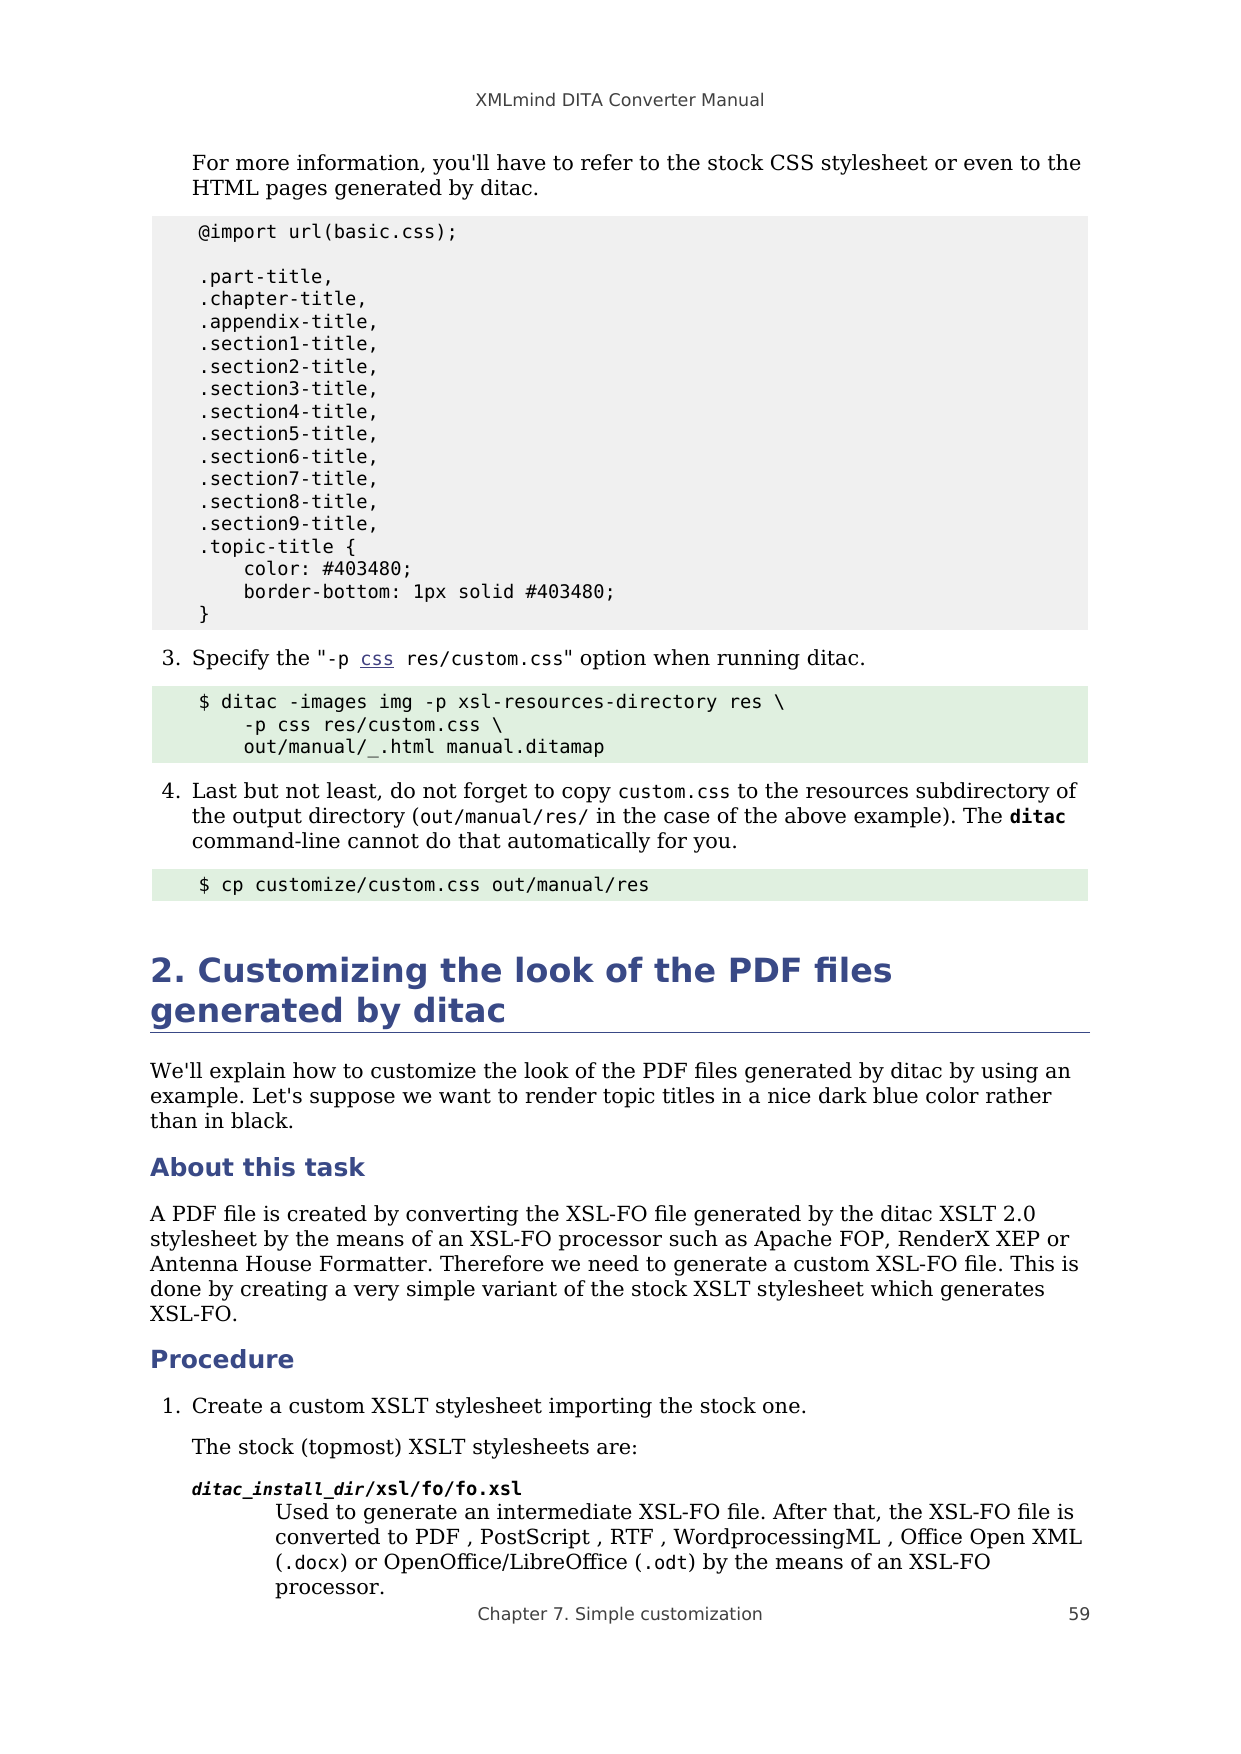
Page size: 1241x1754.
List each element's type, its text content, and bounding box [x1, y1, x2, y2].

list The stock (topmost) XSLT stylesheets are: [150, 1434, 1090, 1459]
list Used to generate an intermediate XSL-FO file. After that, the XSL-FO file is converted to PDF , PostScript , RTF , WordprocessingML , Office Open XML (.docx) or OpenOffice/LibreOffice (.odt) by the means of an XSL-FO processor. [233, 1499, 1090, 1599]
text Procedure [150, 1344, 1090, 1374]
list Specify the "-p css res/custom.css" option when running ditac. [150, 645, 1090, 670]
list @import url(basic.css); .part-title, .chapter-title, .appendix-title, .section1-title, .section2-title, .section3-title, .section4-title, .section5-title, .section6-title, .section7-title, .section8-title, .section9-title, .topic-title { color: #403480; border-bottom: 1px solid #403480; } [152, 216, 1088, 630]
list For more information, you'll have to refer to the stock CSS stylesheet or even to the HTML pages generated by ditac. [150, 150, 1090, 200]
text About this task [150, 1152, 1090, 1182]
list $ ditac -images img -p xsl-resources-directory res \ -p css res/custom.css \ out/manual/_.html manual.ditamap [152, 686, 1088, 763]
list Last but not least, do not forget to copy custom.css to the resources subdirectory of the output directory (out/manual/res/ in the case of the above example). The ditac command-line cannot do that automatically for you. [150, 778, 1090, 853]
text A PDF file is created by converting the XSL-FO file generated by the ditac XSLT 2.0 stylesheet by the means of an XSL-FO processor such as Apache FOP, RenderX XEP or Antenna House Formatter. Therefore we need to generate a custom XSL-FO file. This is done by creating a very simple variant of the stock XSLT stylesheet which generates XSL-FO. [150, 1201, 1090, 1326]
subtitle 2. Customizing the look of the PDF files generated by ditac [150, 951, 1090, 1032]
text We'll explain how to customize the look of the PDF files generated by ditac by using an example. Let's suppose we want to render topic titles in a nice dark blue color rather than in black. [150, 1058, 1090, 1133]
list ditac_install_dir/xsl/fo/fo.xsl [150, 1474, 1090, 1499]
list Create a custom XSLT stylesheet importing the stock one. [150, 1393, 1090, 1418]
list $ cp customize/custom.css out/manual/res [152, 869, 1088, 901]
